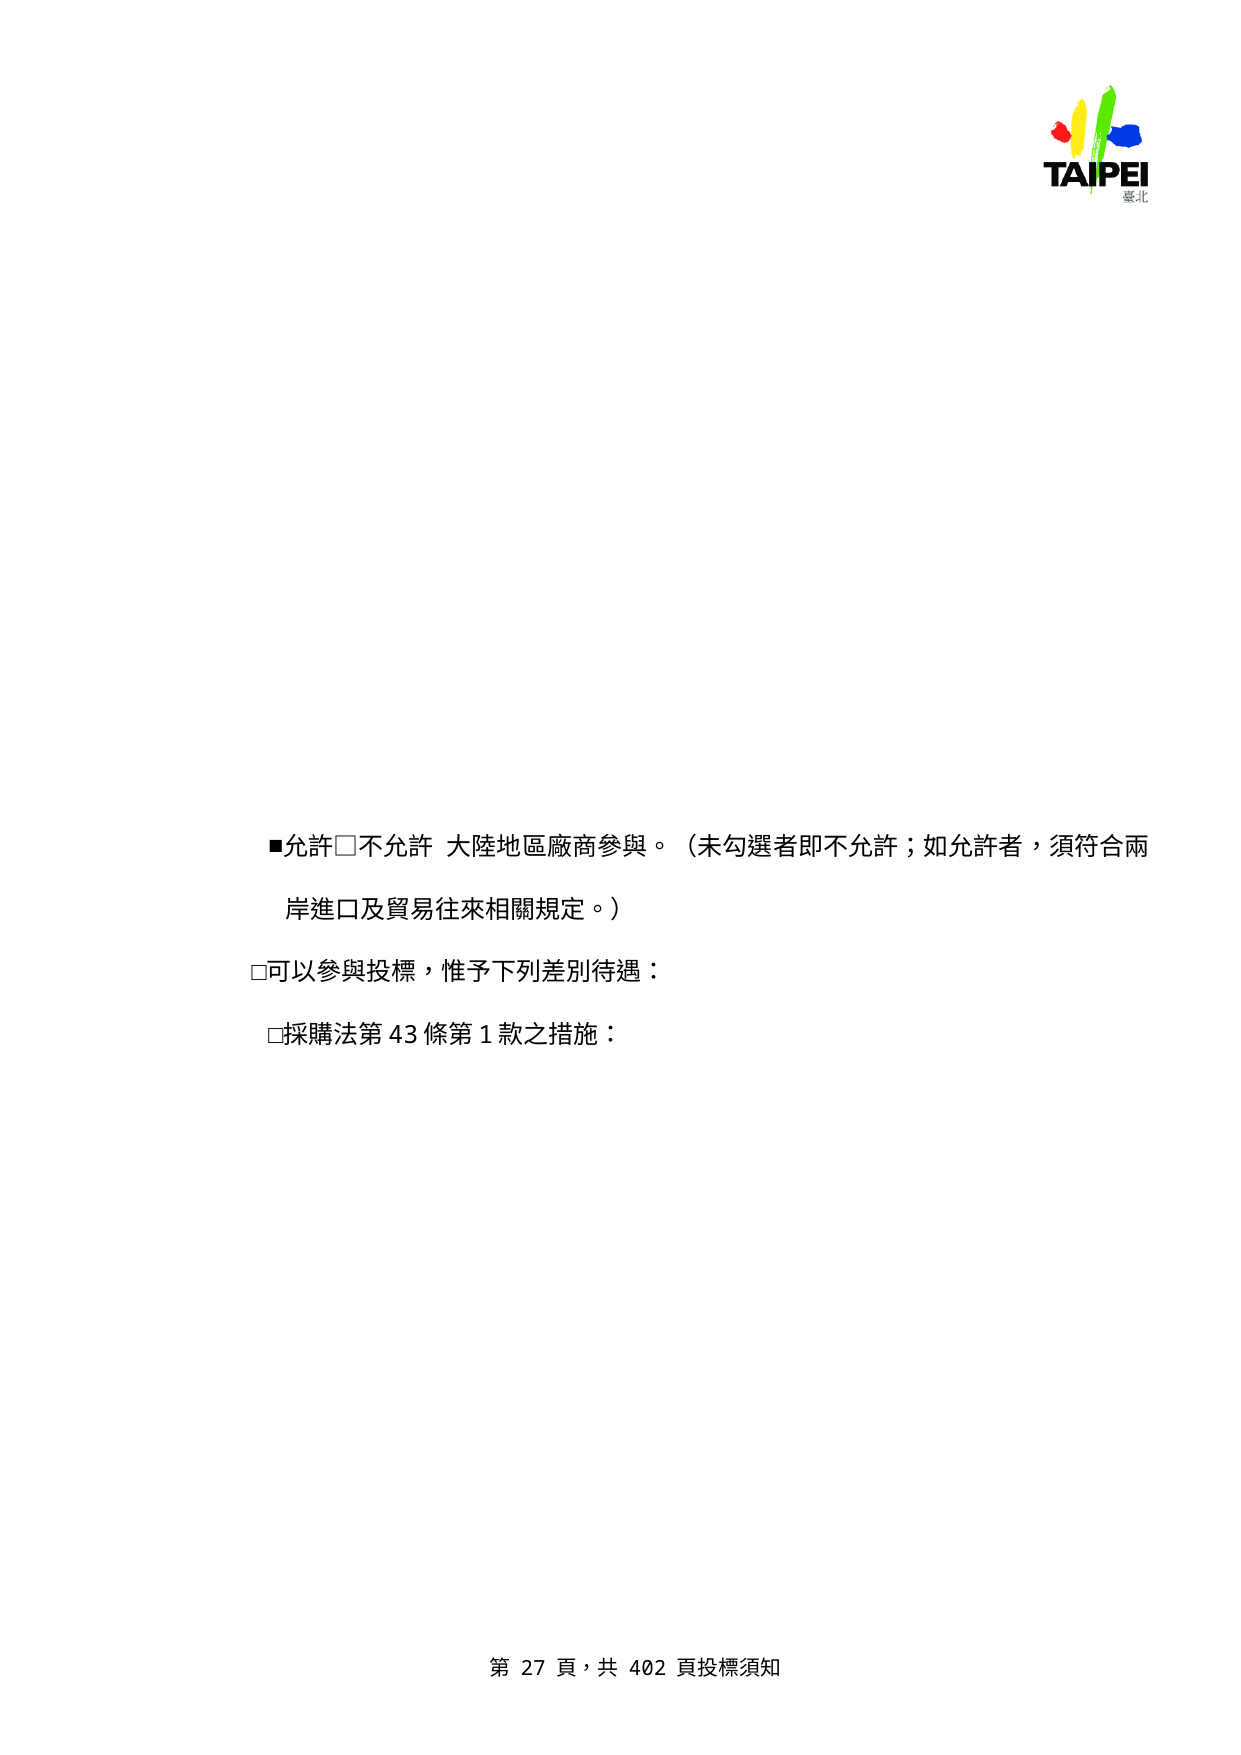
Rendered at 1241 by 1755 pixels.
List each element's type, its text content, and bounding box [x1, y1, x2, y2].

text □採購法第43條第1款之措施： [268, 991, 1152, 1053]
text ■允許□不允許 大陸地區廠商參與。（未勾選者即不允許；如允許者，須符合兩岸進口及貿易往來相關規定。） [268, 803, 1152, 928]
text □可以參與投標，惟予下列差別待遇： [251, 928, 1152, 991]
